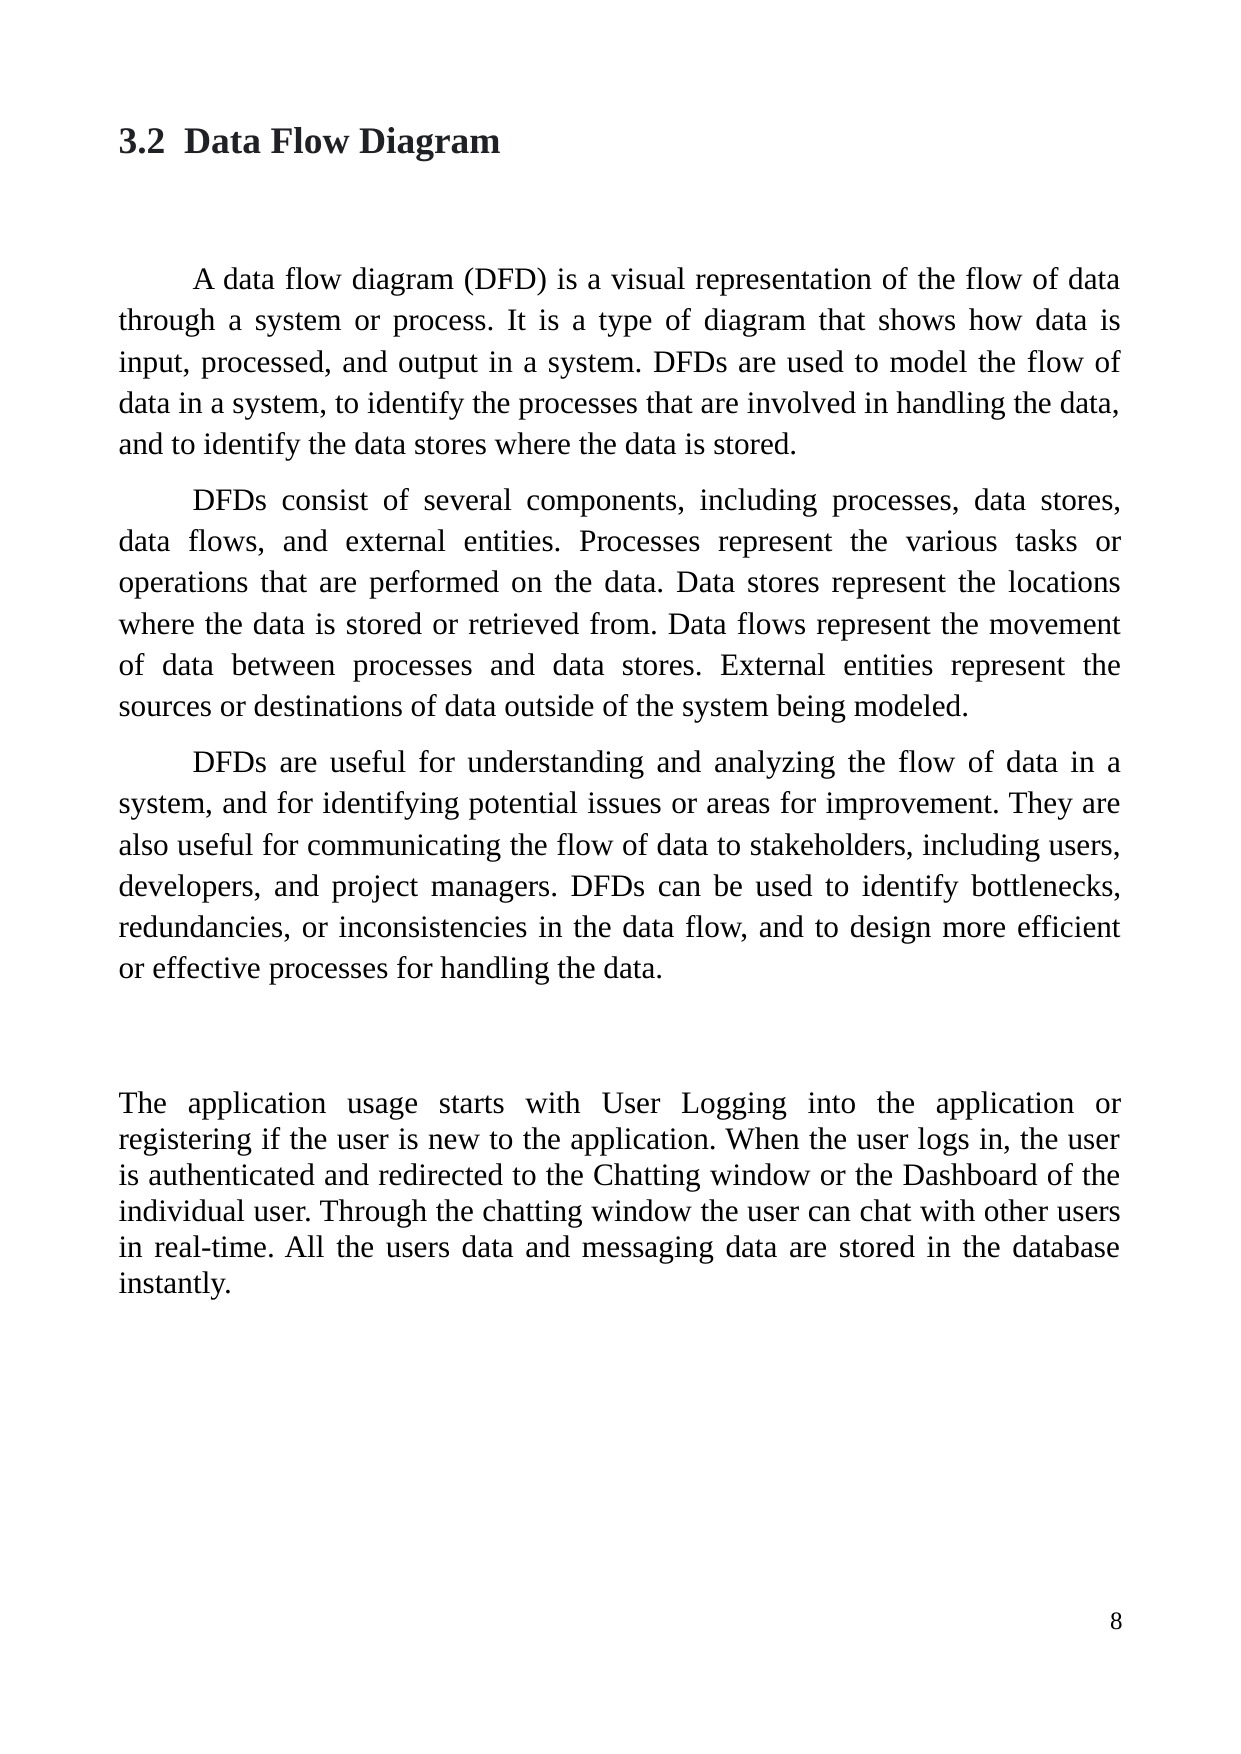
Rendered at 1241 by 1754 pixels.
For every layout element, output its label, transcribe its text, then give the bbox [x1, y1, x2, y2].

text 3.2 Data Flow Diagram [118, 118, 1122, 161]
text DFDs are useful for understanding and analyzing the flow of data in a system, and for identifying potential issues or areas for improvement. They are also useful for communicating the flow of data to stakeholders, including users, developers, and project managers. DFDs can be used to identify bottlenecks, redundancies, or inconsistencies in the data flow, and to design more efficient or effective processes for handling the data. [118, 743, 1122, 986]
text The application usage starts with User Logging into the application or registering if the user is new to the application. When the user logs in, the user is authenticated and redirected to the Chatting window or the Dashboard of the individual user. Through the chatting window the user can chat with other users in real-time. All the users data and messaging data are stored in the database instantly. [118, 1084, 1122, 1300]
text DFDs consist of several components, including processes, data stores, data flows, and external entities. Processes represent the various tasks or operations that are performed on the data. Data stores represent the locations where the data is stored or retrieved from. Data flows represent the movement of data between processes and data stores. External entities represent the sources or destinations of data outside of the system being modeled. [118, 481, 1122, 723]
text A data flow diagram (DFD) is a visual representation of the flow of data through a system or process. It is a type of diagram that shows how data is input, processed, and output in a system. DFDs are used to model the flow of data in a system, to identify the processes that are involved in handling the data, and to identify the data stores where the data is stored. [118, 260, 1122, 461]
